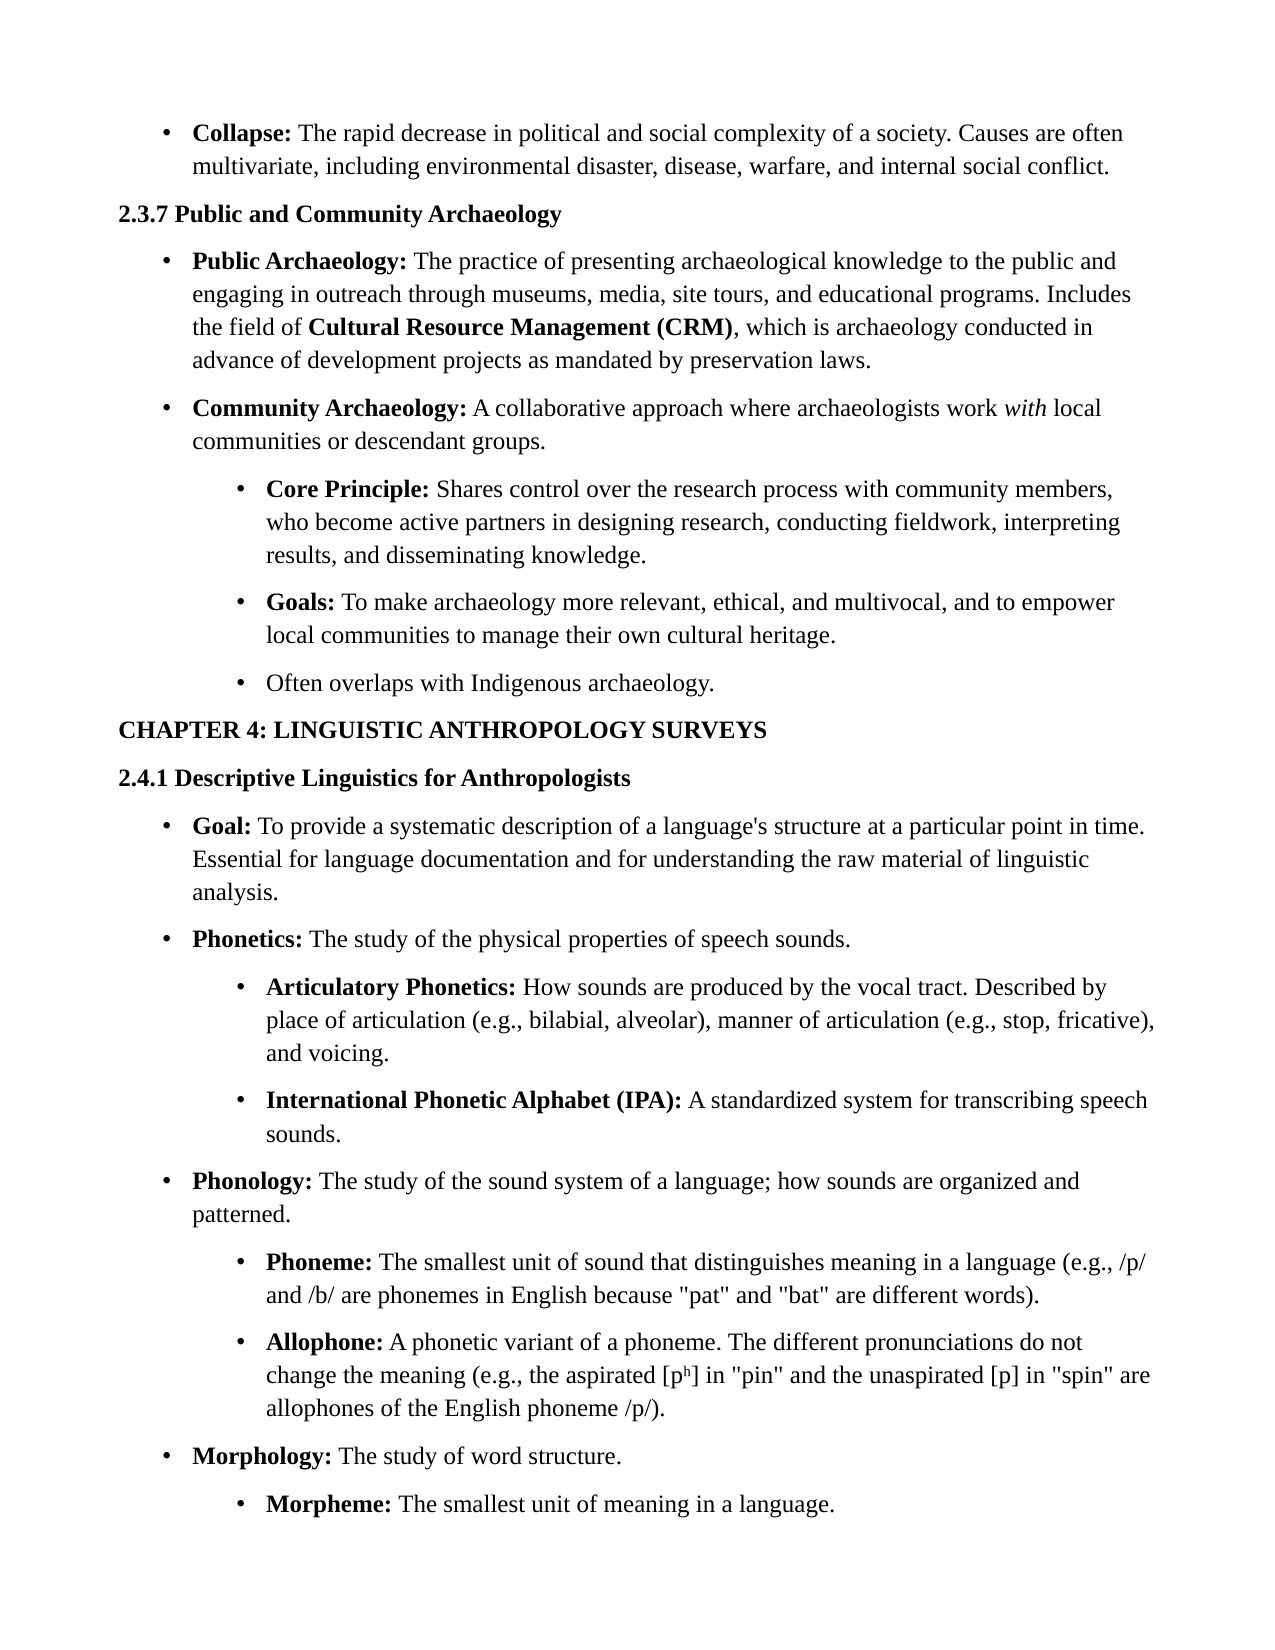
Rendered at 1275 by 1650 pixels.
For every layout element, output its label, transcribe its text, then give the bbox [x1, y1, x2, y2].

list Community Archaeology: A collaborative approach where archaeologists work with local communities or descendant groups. [162, 393, 1157, 455]
text 2.4.1 Descriptive Linguistics for Anthropologists [118, 763, 1157, 792]
list Public Archaeology: The practice of presenting archaeological knowledge to the public and engaging in outreach through museums, media, site tours, and educational programs. Includes the field of Cultural Resource Management (CRM), which is archaeology conducted in advance of development projects as mandated by preservation laws. [162, 246, 1157, 374]
list International Phonetic Alphabet (IPA): A standardized system for transcribing speech sounds. [236, 1086, 1157, 1147]
text CHAPTER 4: LINGUISTIC ANTHROPOLOGY SURVEYS [118, 716, 1157, 744]
list Morphology: The study of word structure. [162, 1441, 1157, 1470]
list Allophone: A phonetic variant of a phoneme. The different pronunciations do not change the meaning (e.g., the aspirated [pʰ] in "pin" and the unaspirated [p] in "spin" are allophones of the English phoneme /p/). [236, 1327, 1157, 1422]
list Goals: To make archaeology more relevant, ethical, and multivocal, and to empower local communities to manage their own cultural heritage. [236, 587, 1157, 649]
list Phonology: The study of the sound system of a language; how sounds are organized and patterned. [162, 1166, 1157, 1228]
list Morpheme: The smallest unit of meaning in a language. [236, 1489, 1157, 1517]
list Articulatory Phonetics: How sounds are produced by the vocal tract. Described by place of articulation (e.g., bilabial, alveolar), manner of articulation (e.g., stop, fricative), and voicing. [236, 972, 1157, 1067]
list Often overlaps with Indigenous archaeology. [236, 668, 1157, 697]
list Core Principle: Shares control over the research process with community members, who become active partners in designing research, conducting fieldwork, interpreting results, and disseminating knowledge. [236, 474, 1157, 568]
list Collapse: The rapid decrease in political and social complexity of a society. Causes are often multivariate, including environmental disaster, disease, warfare, and internal social conflict. [162, 118, 1157, 180]
list Goal: To provide a systematic description of a language's structure at a particular point in time. Essential for language documentation and for understanding the raw material of linguistic analysis. [162, 811, 1157, 906]
list Phonetics: The study of the physical properties of speech sounds. [162, 924, 1157, 953]
list Phoneme: The smallest unit of sound that distinguishes meaning in a language (e.g., /p/ and /b/ are phonemes in English because "pat" and "bat" are different words). [236, 1247, 1157, 1309]
text 2.3.7 Public and Community Archaeology [118, 199, 1157, 227]
